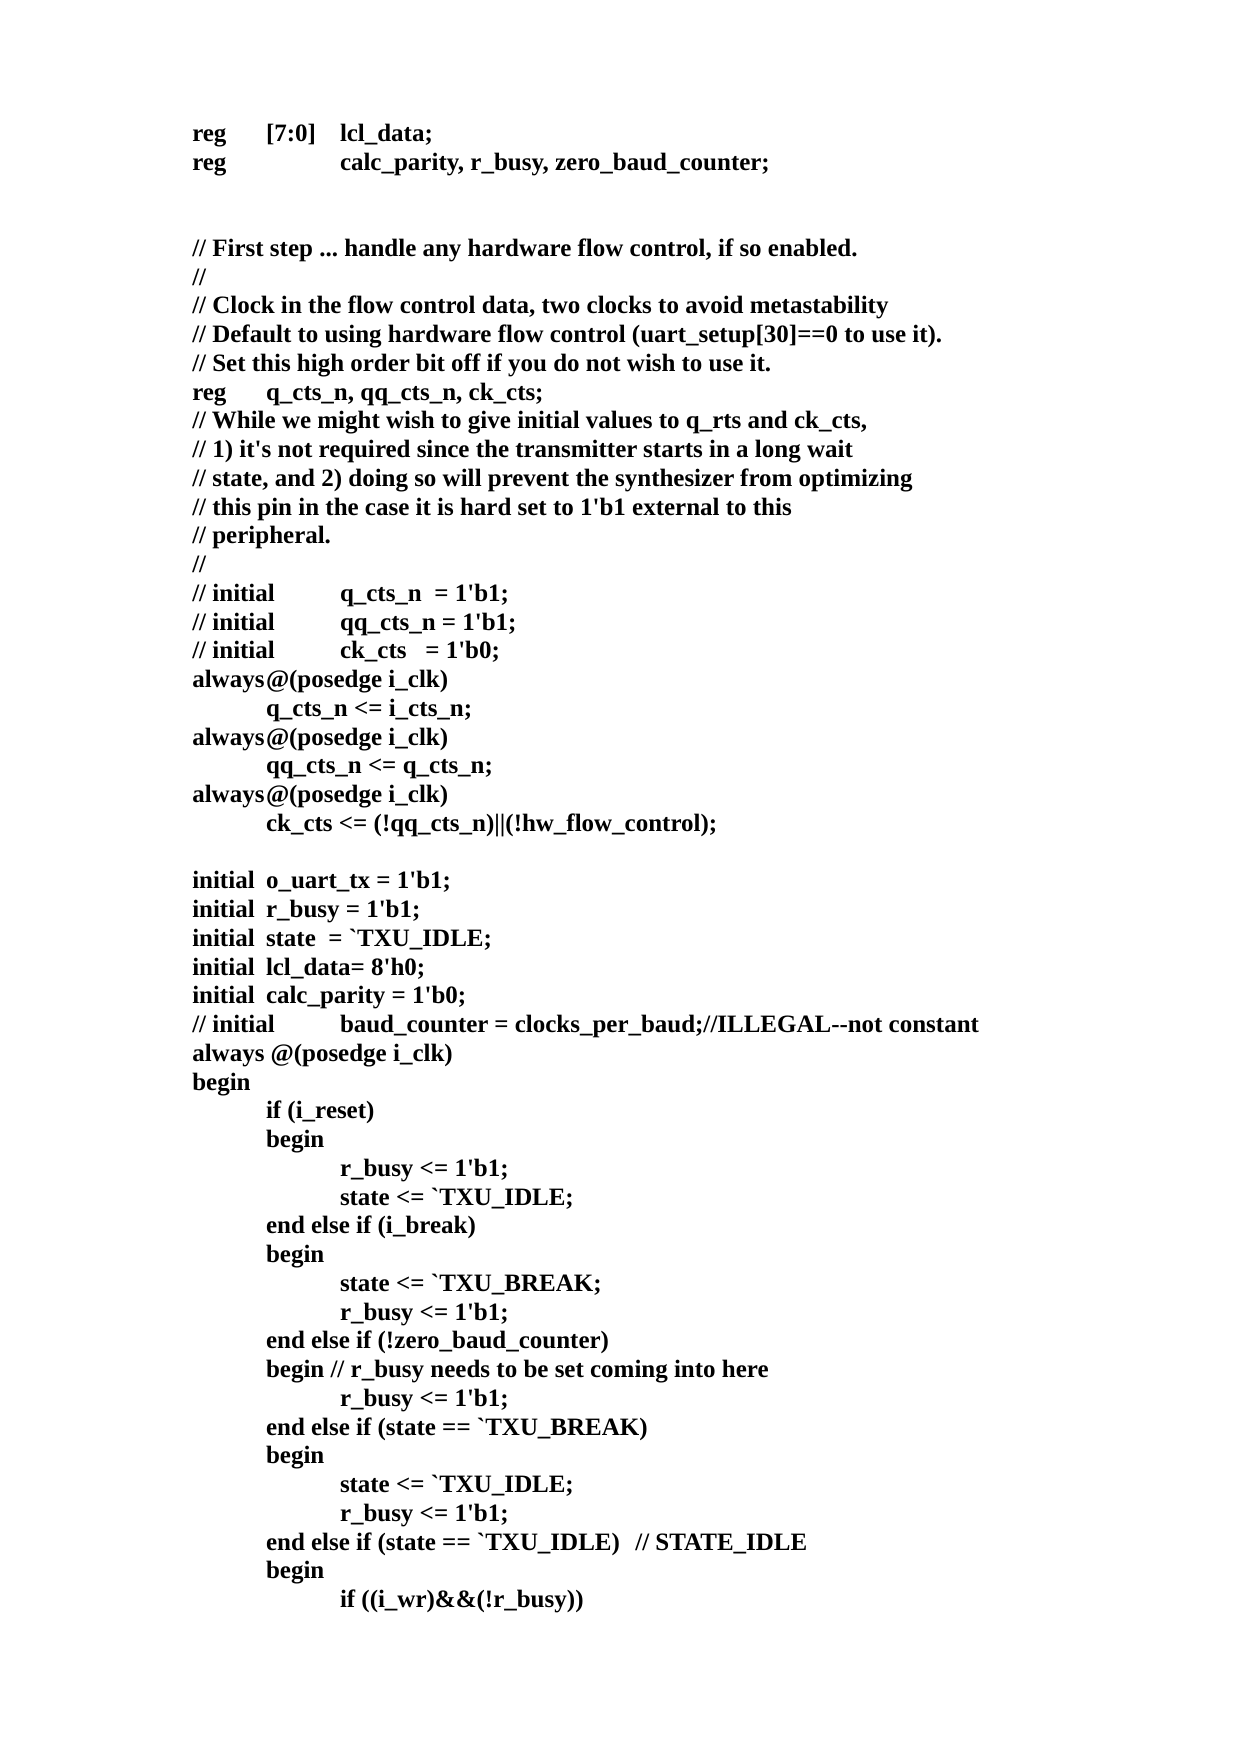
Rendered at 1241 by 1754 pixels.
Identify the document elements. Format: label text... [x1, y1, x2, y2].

text // state, and 2) doing so will prevent the synthesizer from optimizing [118, 463, 1122, 492]
text end else if (state == `TXU_IDLE) // STATE_IDLE [118, 1527, 1122, 1556]
text // peripheral. [118, 521, 1122, 549]
text state <= `TXU_IDLE; [118, 1469, 1122, 1498]
text ck_cts <= (!qq_cts_n)||(!hw_flow_control); [118, 808, 1122, 837]
text r_busy <= 1'b1; [118, 1297, 1122, 1326]
text always @(posedge i_clk) [118, 779, 1122, 808]
text initial state = `TXU_IDLE; [118, 923, 1122, 952]
text // this pin in the case it is hard set to 1'b1 external to this [118, 492, 1122, 521]
text always @(posedge i_clk) [118, 1038, 1122, 1067]
text end else if (state == `TXU_BREAK) [118, 1412, 1122, 1441]
text begin [118, 1124, 1122, 1153]
text begin [118, 1556, 1122, 1584]
text // [118, 262, 1122, 291]
text // First step ... handle any hardware flow control, if so enabled. [118, 233, 1122, 262]
text initial calc_parity = 1'b0; [118, 981, 1122, 1009]
text state <= `TXU_BREAK; [118, 1268, 1122, 1297]
text if ((i_wr)&&(!r_busy)) [118, 1584, 1122, 1613]
text begin [118, 1441, 1122, 1469]
text // Set this high order bit off if you do not wish to use it. [118, 348, 1122, 377]
text state <= `TXU_IDLE; [118, 1182, 1122, 1211]
text begin [118, 1239, 1122, 1268]
text // While we might wish to give initial values to q_rts and ck_cts, [118, 406, 1122, 434]
text reg [7:0] lcl_data; [118, 118, 1122, 147]
text r_busy <= 1'b1; [118, 1153, 1122, 1182]
text reg calc_parity, r_busy, zero_baud_counter; [118, 147, 1122, 176]
text r_busy <= 1'b1; [118, 1383, 1122, 1412]
text // 1) it's not required since the transmitter starts in a long wait [118, 434, 1122, 463]
text if (i_reset) [118, 1096, 1122, 1124]
text initial o_uart_tx = 1'b1; [118, 866, 1122, 894]
text always @(posedge i_clk) [118, 722, 1122, 751]
text reg q_cts_n, qq_cts_n, ck_cts; [118, 377, 1122, 406]
text // initial baud_counter = clocks_per_baud;//ILLEGAL--not constant [118, 1009, 1122, 1038]
text initial r_busy = 1'b1; [118, 894, 1122, 923]
text // initial q_cts_n = 1'b1; [118, 578, 1122, 607]
text q_cts_n <= i_cts_n; [118, 693, 1122, 722]
text end else if (i_break) [118, 1211, 1122, 1239]
text // [118, 549, 1122, 578]
text begin // r_busy needs to be set coming into here [118, 1354, 1122, 1383]
text // initial ck_cts = 1'b0; [118, 636, 1122, 664]
text // Default to using hardware flow control (uart_setup[30]==0 to use it). [118, 319, 1122, 348]
text qq_cts_n <= q_cts_n; [118, 751, 1122, 779]
text // Clock in the flow control data, two clocks to avoid metastability [118, 291, 1122, 319]
text end else if (!zero_baud_counter) [118, 1326, 1122, 1354]
text initial lcl_data= 8'h0; [118, 952, 1122, 981]
text r_busy <= 1'b1; [118, 1498, 1122, 1527]
text begin [118, 1067, 1122, 1096]
text always @(posedge i_clk) [118, 664, 1122, 693]
text // initial qq_cts_n = 1'b1; [118, 607, 1122, 636]
